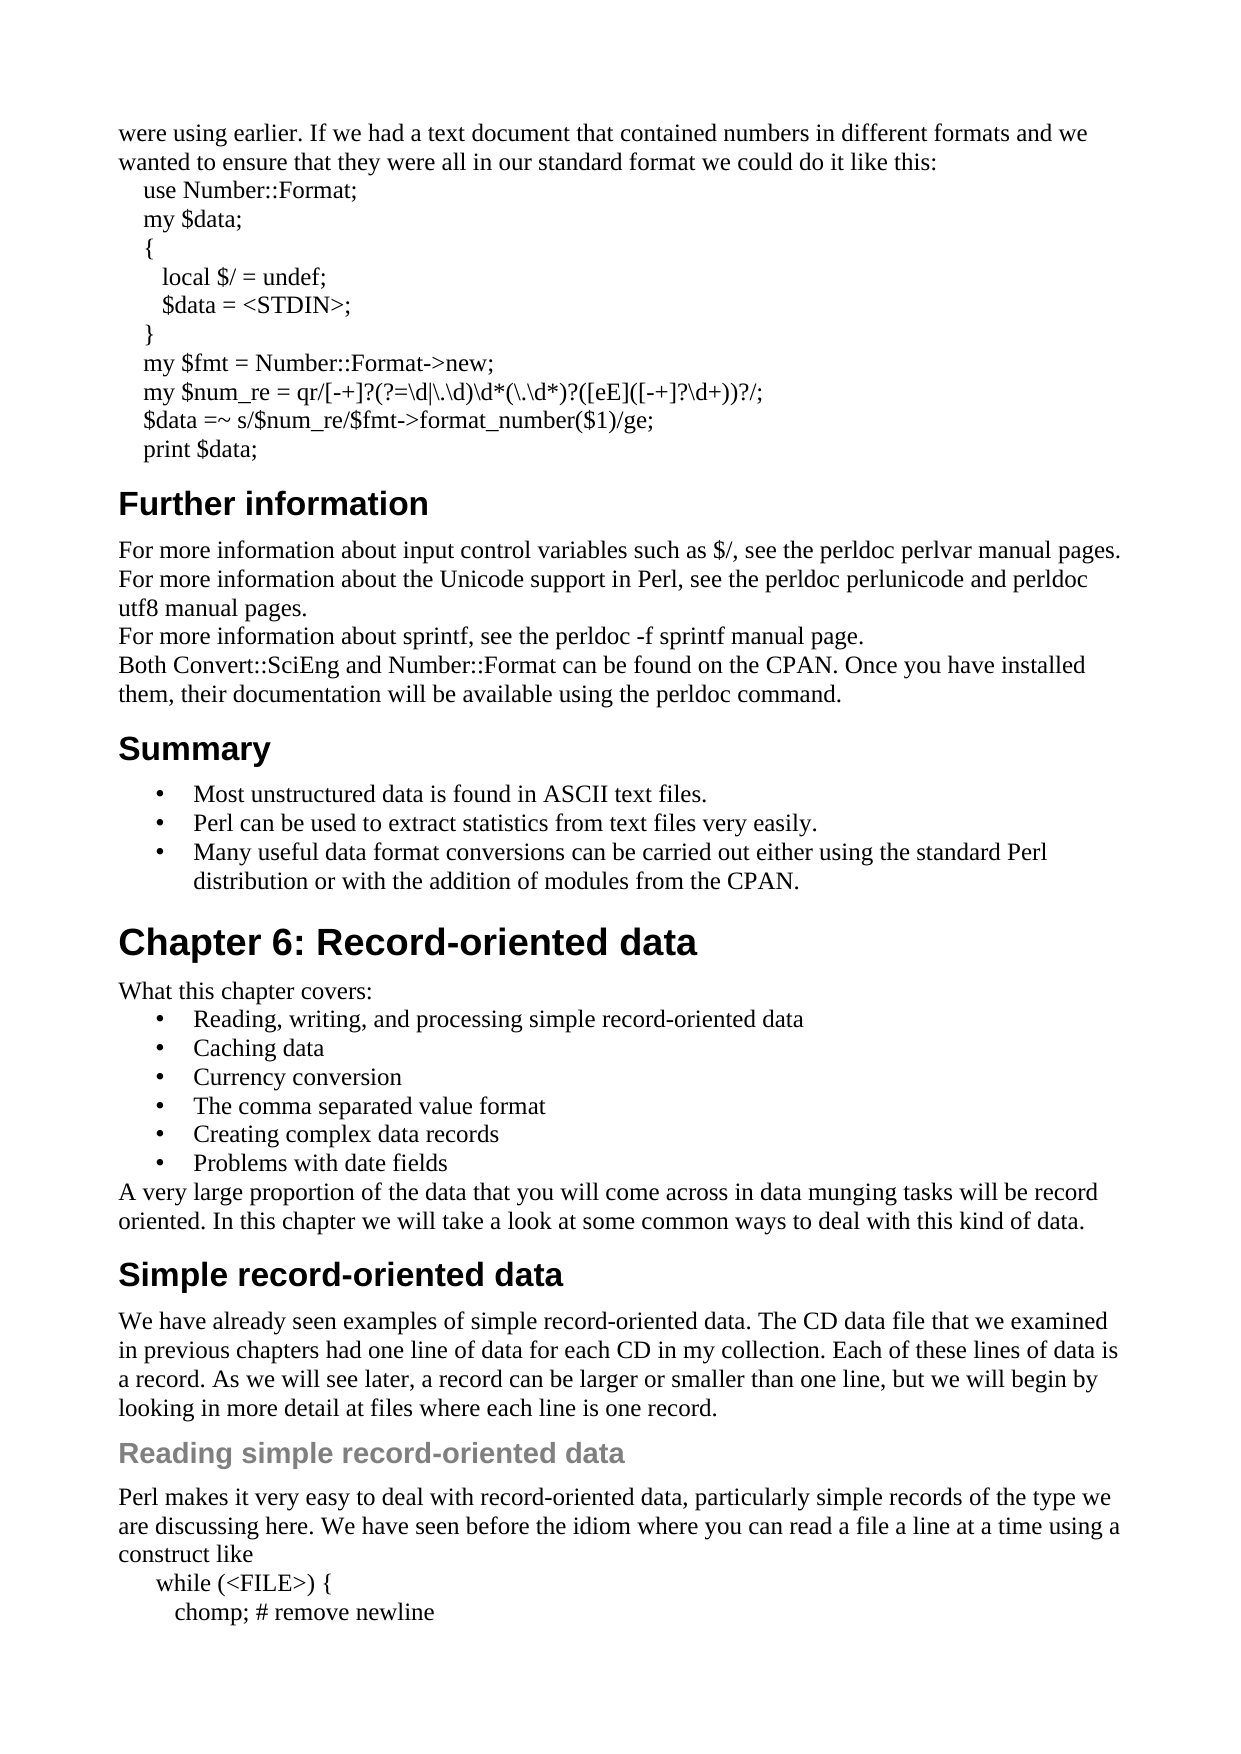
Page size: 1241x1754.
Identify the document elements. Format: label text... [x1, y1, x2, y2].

text print $data; [118, 434, 1122, 463]
text while (<FILE>) { [118, 1568, 1122, 1597]
subtitle Summary [118, 728, 1122, 767]
text local $/ = undef; [118, 262, 1122, 291]
text $data = <STDIN>; [118, 291, 1122, 319]
text Both Convert::SciEng and Number::Format can be found on the CPAN. Once you have installed them, their documentation will be available using the perldoc command. [118, 650, 1122, 708]
text A very large proportion of the data that you will come across in data munging tasks will be record oriented. In this chapter we will take a look at some common ways to deal with this kind of data. [118, 1177, 1122, 1234]
list Creating complex data records [156, 1119, 1122, 1148]
text { [118, 233, 1122, 262]
text For more information about the Unicode support in Perl, see the perldoc perlunicode and perldoc utf8 manual pages. [118, 564, 1122, 621]
text use Number::Format; [118, 176, 1122, 204]
text my $num_re = qr/[-+]?(?=\d|\.\d)\d*(\.\d*)?([eE]([-+]?\d+))?/; [118, 377, 1122, 406]
list Caching data [156, 1033, 1122, 1062]
text my $data; [118, 204, 1122, 233]
text $data =~ s/$num_re/$fmt->format_number($1)/ge; [118, 406, 1122, 434]
text my $fmt = Number::Format->new; [118, 348, 1122, 377]
list Currency conversion [156, 1062, 1122, 1091]
text For more information about input control variables such as $/, see the perldoc perlvar manual pages. [118, 535, 1122, 564]
list Reading, writing, and processing simple record-oriented data [156, 1004, 1122, 1033]
subtitle Further information [118, 484, 1122, 523]
text What this chapter covers: [118, 976, 1122, 1004]
subtitle Simple record-oriented data [118, 1255, 1122, 1294]
list The comma separated value format [156, 1091, 1122, 1119]
text Perl makes it very easy to deal with record-oriented data, particularly simple records of the type we are discussing here. We have seen before the idiom where you can read a file a line at a time using a construct like [118, 1482, 1122, 1568]
subtitle Chapter 6: Record-oriented data [118, 919, 1122, 963]
text chomp; # remove newline [118, 1597, 1122, 1626]
list Perl can be used to extract statistics from text files very easily. [156, 808, 1122, 837]
text We have already seen examples of simple record-oriented data. The CD data file that we examined in previous chapters had one line of data for each CD in my collection. Each of these lines of data is a record. As we will see later, a record can be larger or smaller than one line, but we will begin by looking in more detail at files where each line is one record. [118, 1306, 1122, 1421]
text For more information about sprintf, see the perldoc -f sprintf manual page. [118, 621, 1122, 650]
list Problems with date fields [156, 1148, 1122, 1177]
list Most unstructured data is found in ASCII text files. [156, 779, 1122, 808]
text } [118, 319, 1122, 348]
text were using earlier. If we had a text document that contained numbers in different formats and we wanted to ensure that they were all in our standard format we could do it like this: [118, 118, 1122, 176]
subtitle Reading simple record-oriented data [118, 1436, 1122, 1469]
list Many useful data format conversions can be carried out either using the standard Perl distribution or with the addition of modules from the CPAN. [156, 837, 1122, 894]
